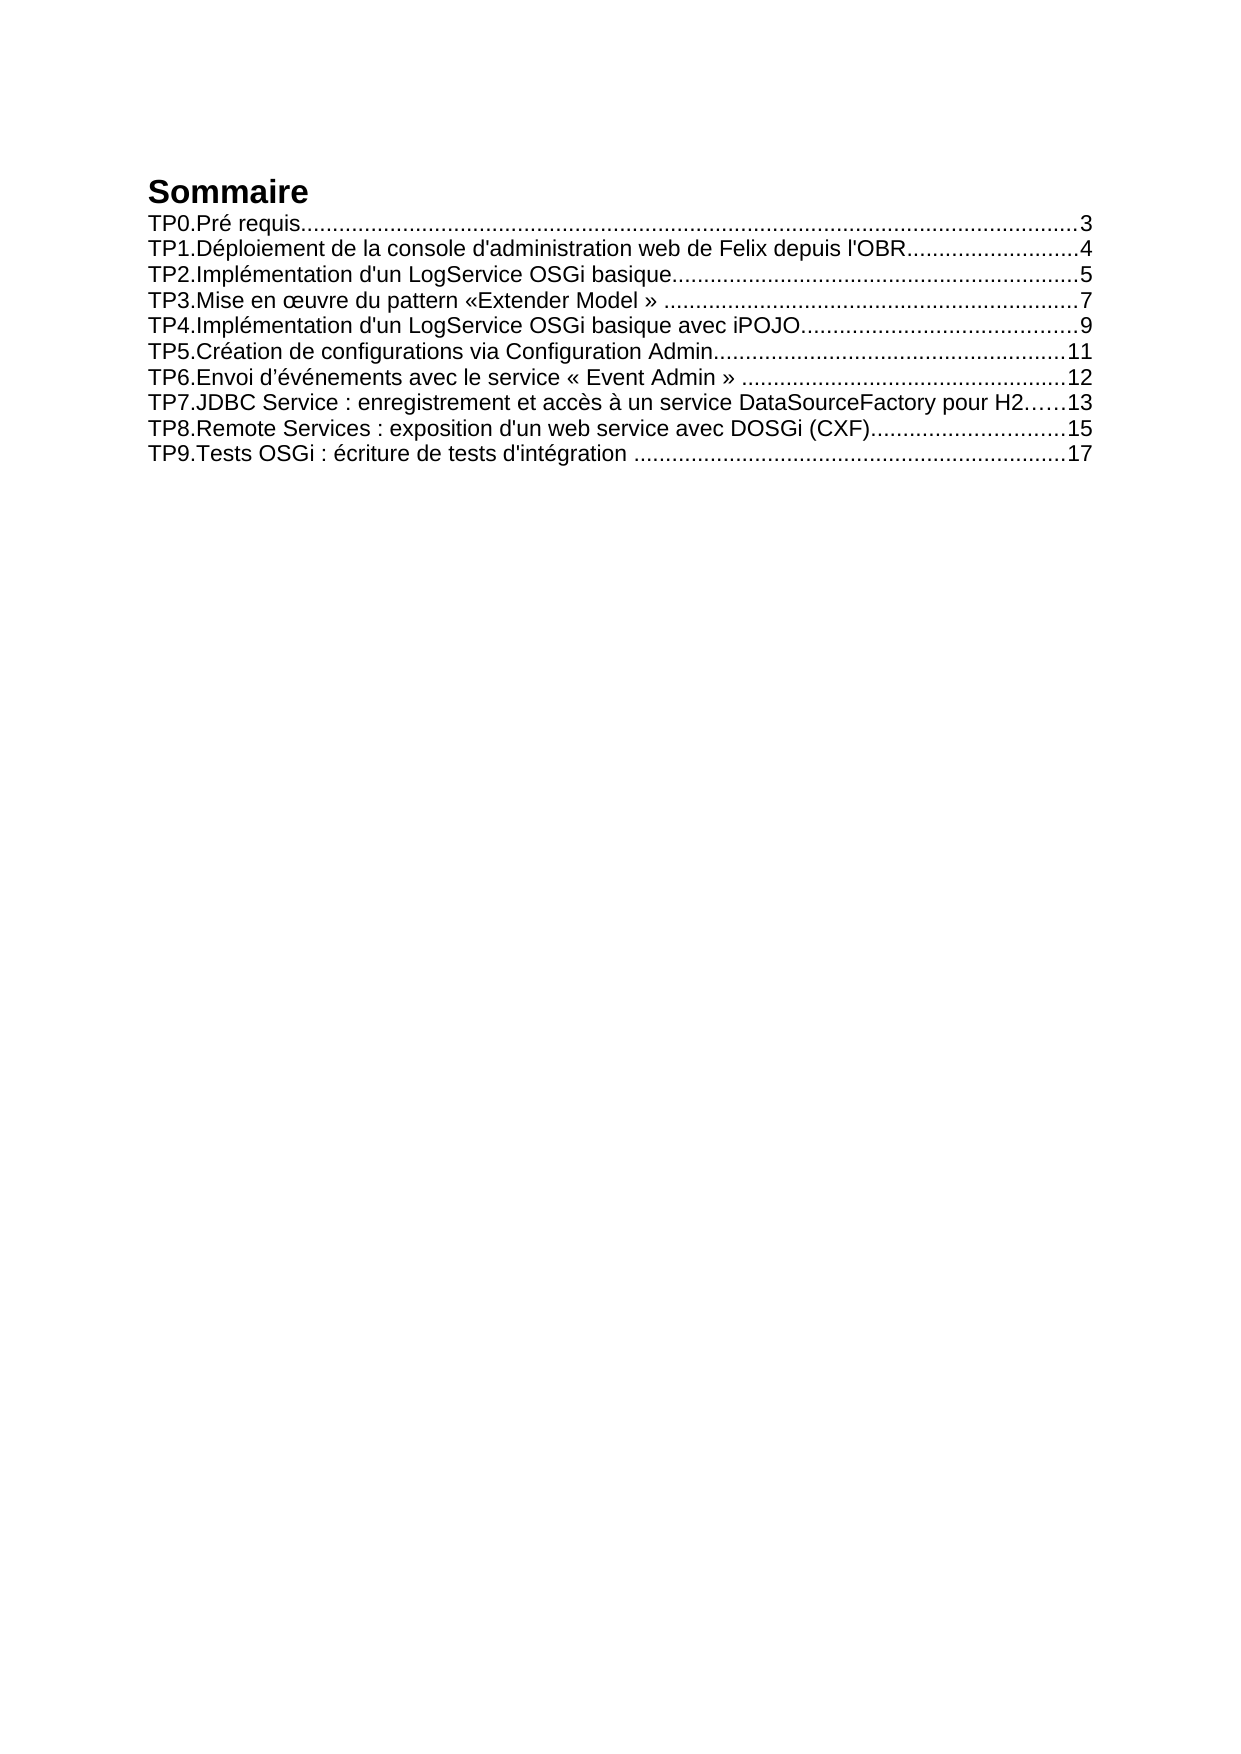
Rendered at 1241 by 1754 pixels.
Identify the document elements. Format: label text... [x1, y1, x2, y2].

text TP9.Tests OSGi : écriture de tests d'intégration 17 [148, 441, 1092, 467]
text TP2.Implémentation d'un LogService OSGi basique 5 [148, 262, 1092, 287]
text TP1.Déploiement de la console d'administration web de Felix depuis l'OBR 4 [148, 236, 1092, 262]
text TP8.Remote Services : exposition d'un web service avec DOSGi (CXF) 15 [148, 416, 1092, 441]
text TP5.Création de configurations via Configuration Admin 11 [148, 339, 1092, 364]
text TP6.Envoi d’événements avec le service « Event Admin » 12 [148, 364, 1092, 390]
subtitle Sommaire [148, 173, 1092, 211]
text TP7.JDBC Service : enregistrement et accès à un service DataSourceFactory pour H2 13 [148, 390, 1092, 416]
text TP0.Pré requis 3 [148, 211, 1092, 236]
text TP3.Mise en œuvre du pattern «Extender Model » 7 [148, 287, 1092, 313]
text TP4.Implémentation d'un LogService OSGi basique avec iPOJO 9 [148, 313, 1092, 339]
